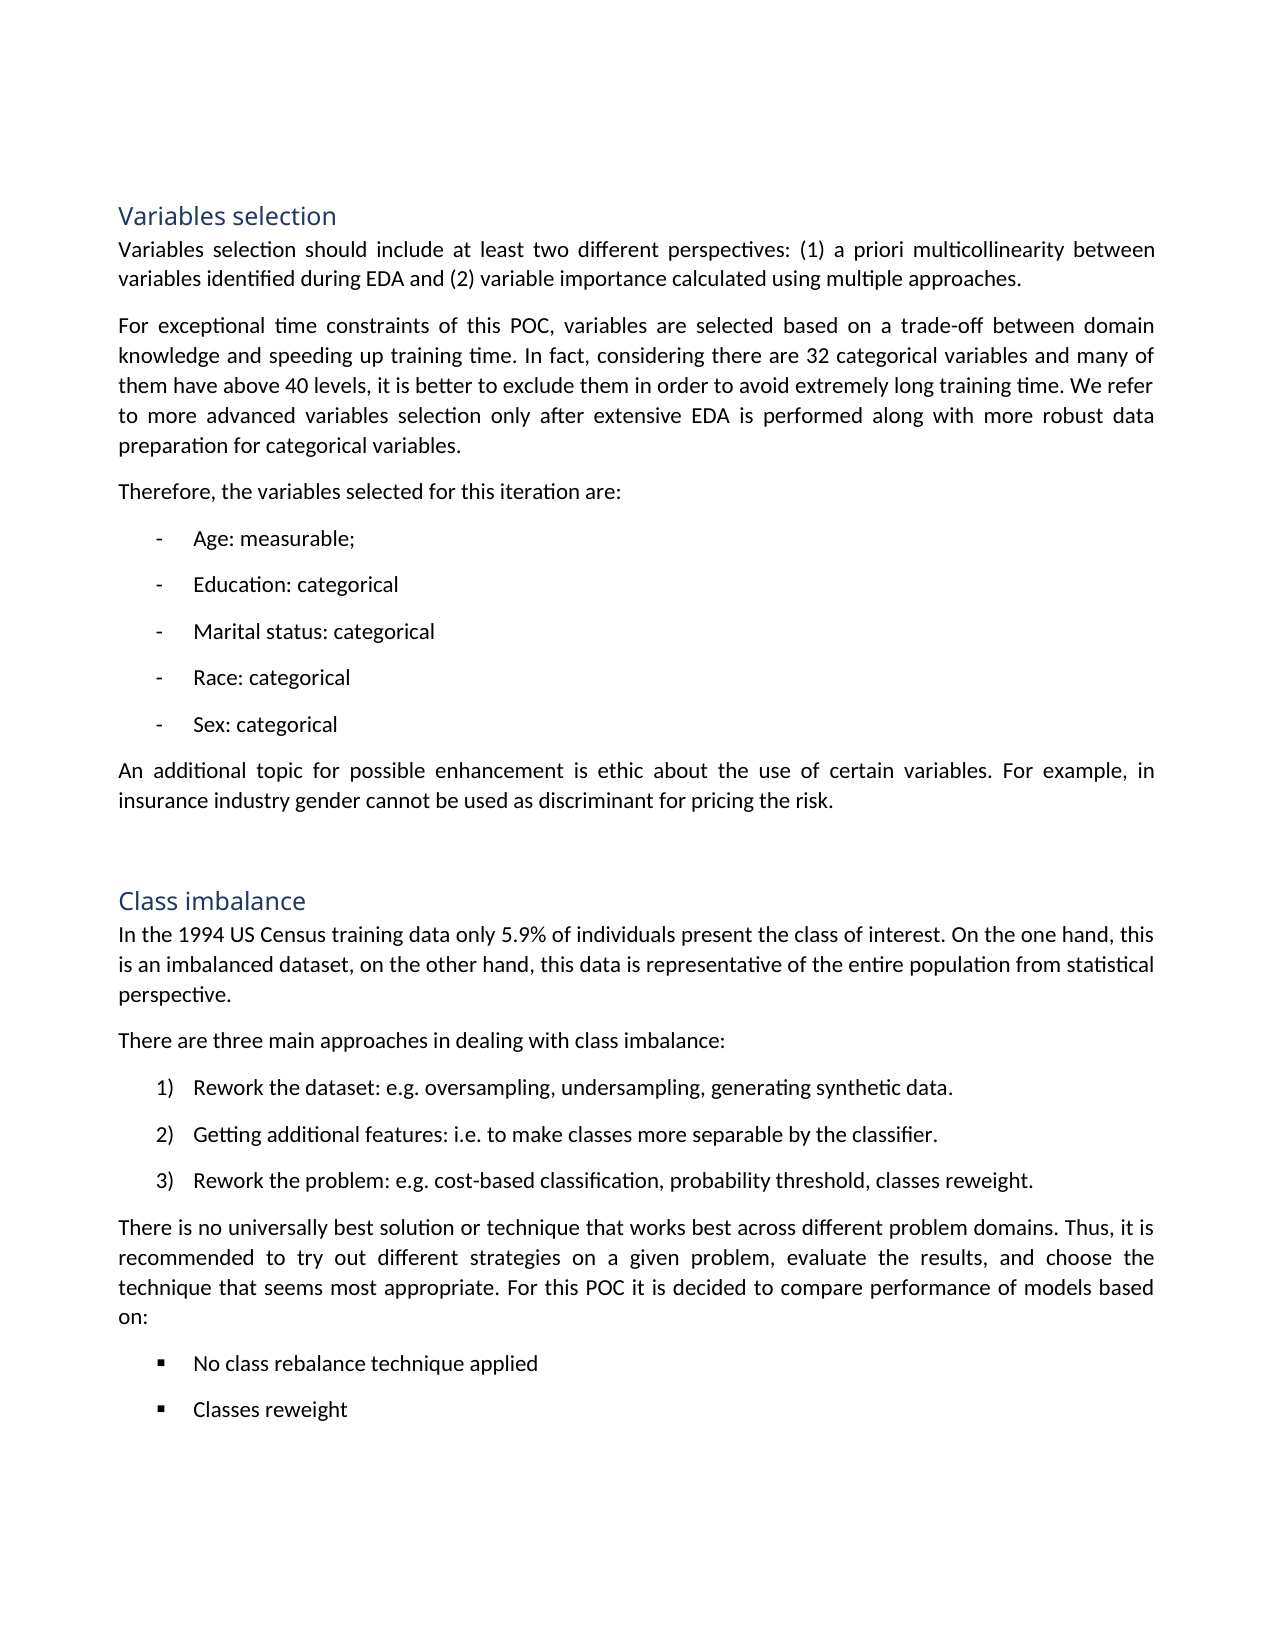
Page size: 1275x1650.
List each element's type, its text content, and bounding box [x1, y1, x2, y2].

list Marital status: categorical [156, 617, 1157, 645]
list Rework the problem: e.g. cost-based classification, probability threshold, classes reweight. [156, 1166, 1157, 1194]
subtitle Variables selection [118, 198, 1157, 232]
text In the 1994 US Census training data only 5.9% of individuals present the class of interest. On the one hand, this is an imbalanced dataset, on the other hand, this data is representative of the entire population from statistical perspective. [118, 920, 1157, 1008]
list Age: measurable; [156, 524, 1157, 552]
list Education: categorical [156, 570, 1157, 598]
text An additional topic for possible enhancement is ethic about the use of certain variables. For example, in insurance industry gender cannot be used as discriminant for pricing the risk. [118, 757, 1157, 814]
list Classes reweight [156, 1396, 1157, 1424]
list No class rebalance technique applied [156, 1349, 1157, 1377]
text There are three main approaches in dealing with class imbalance: [118, 1027, 1157, 1054]
text There is no universally best solution or technique that works best across different problem domains. Thus, it is recommended to try out different strategies on a given problem, evaluate the results, and choose the technique that seems most appropriate. For this POC it is decided to compare performance of models based on: [118, 1213, 1157, 1331]
list Rework the dataset: e.g. oversampling, undersampling, generating synthetic data. [156, 1073, 1157, 1101]
text Variables selection should include at least two different perspectives: (1) a priori multicollinearity between variables identified during EDA and (2) variable importance calculated using multiple approaches. [118, 235, 1157, 293]
subtitle Class imbalance [118, 884, 1157, 918]
list Getting additional features: i.e. to make classes more separable by the classifier. [156, 1120, 1157, 1148]
text For exceptional time constraints of this POC, variables are selected based on a trade-off between domain knowledge and speeding up training time. In fact, considering there are 32 categorical variables and many of them have above 40 levels, it is better to exclude them in order to avoid extremely long training time. We refer to more advanced variables selection only after extensive EDA is performed along with more robust data preparation for categorical variables. [118, 311, 1157, 459]
text Therefore, the variables selected for this iteration are: [118, 477, 1157, 505]
list Race: categorical [156, 663, 1157, 692]
list Sex: categorical [156, 710, 1157, 738]
